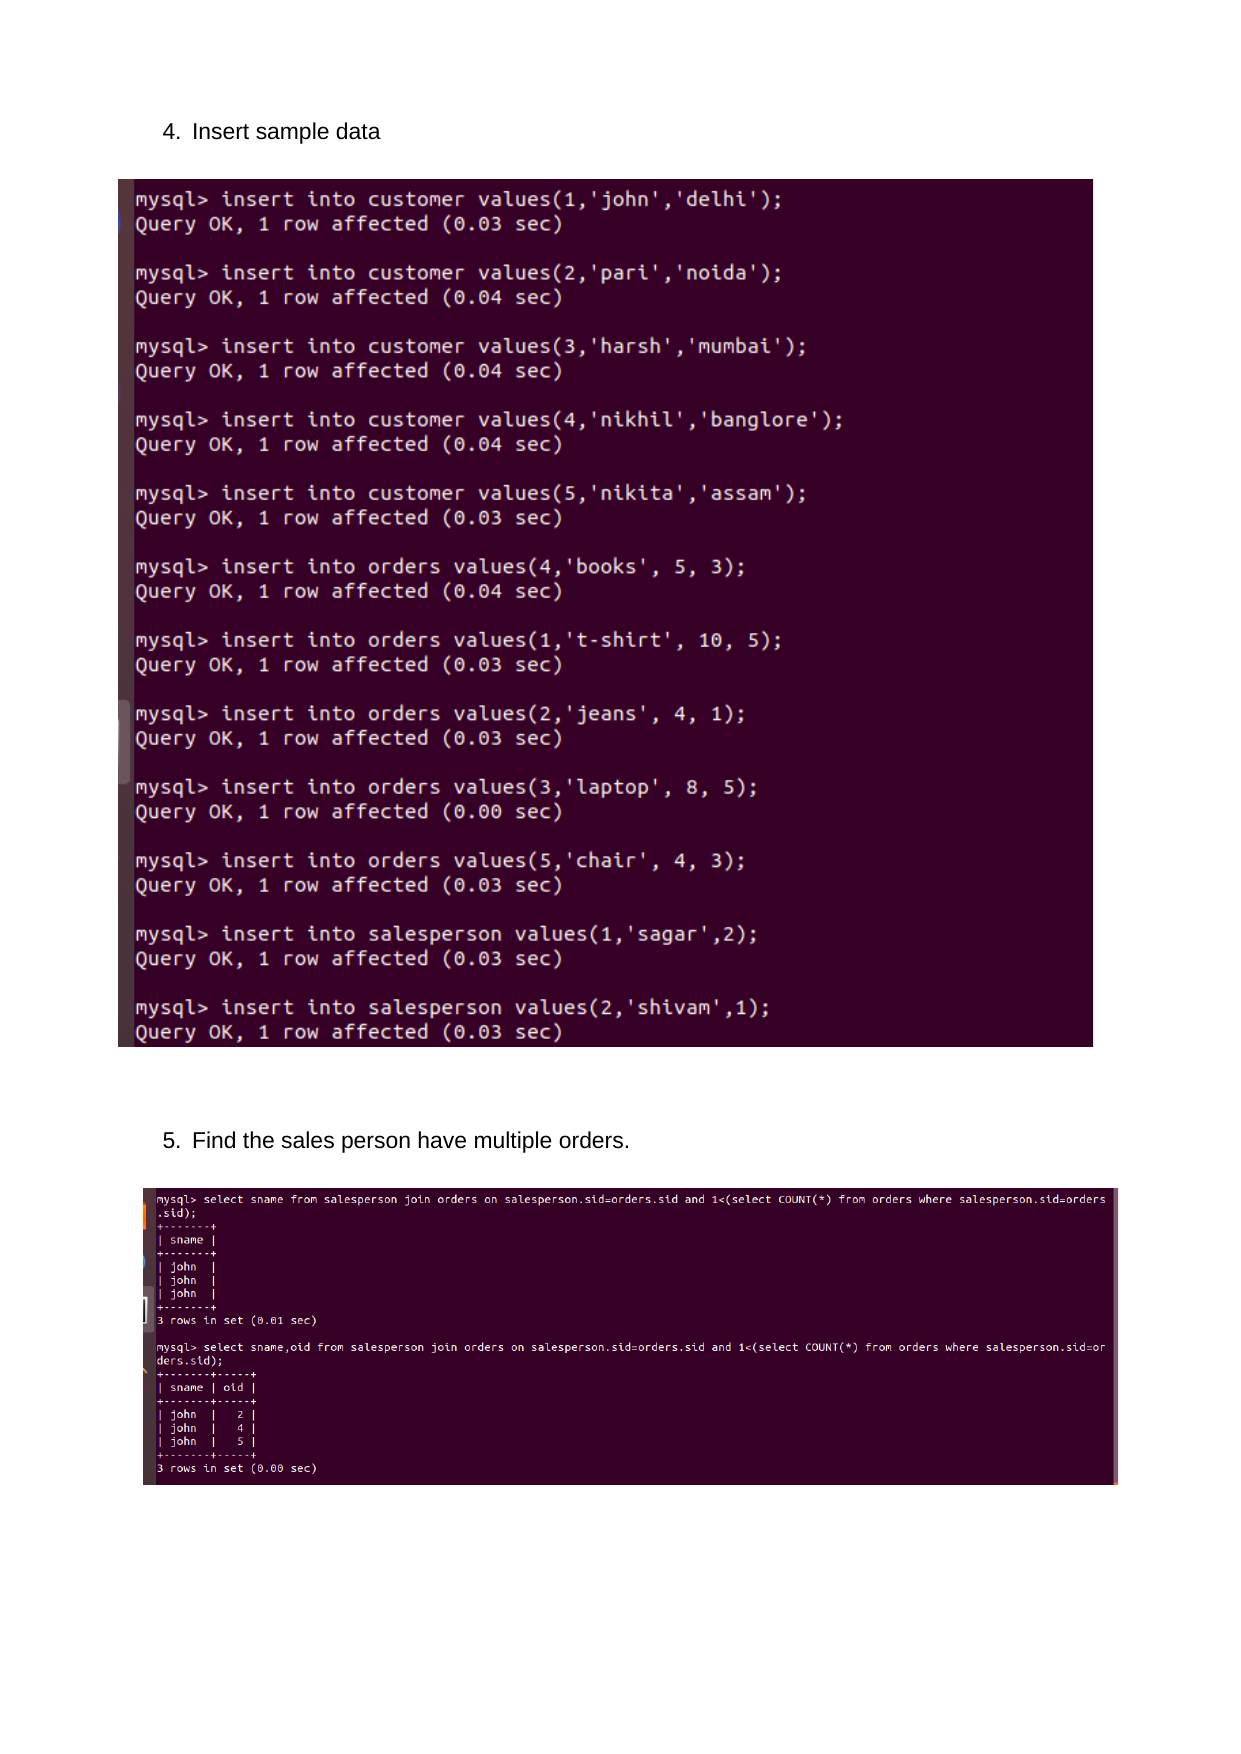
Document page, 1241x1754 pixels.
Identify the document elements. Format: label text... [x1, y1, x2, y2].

picture [118, 179, 1094, 1047]
picture [143, 1188, 1119, 1485]
list Find the sales person have multiple orders. [162, 1127, 1122, 1154]
list Insert sample data [162, 118, 1122, 144]
